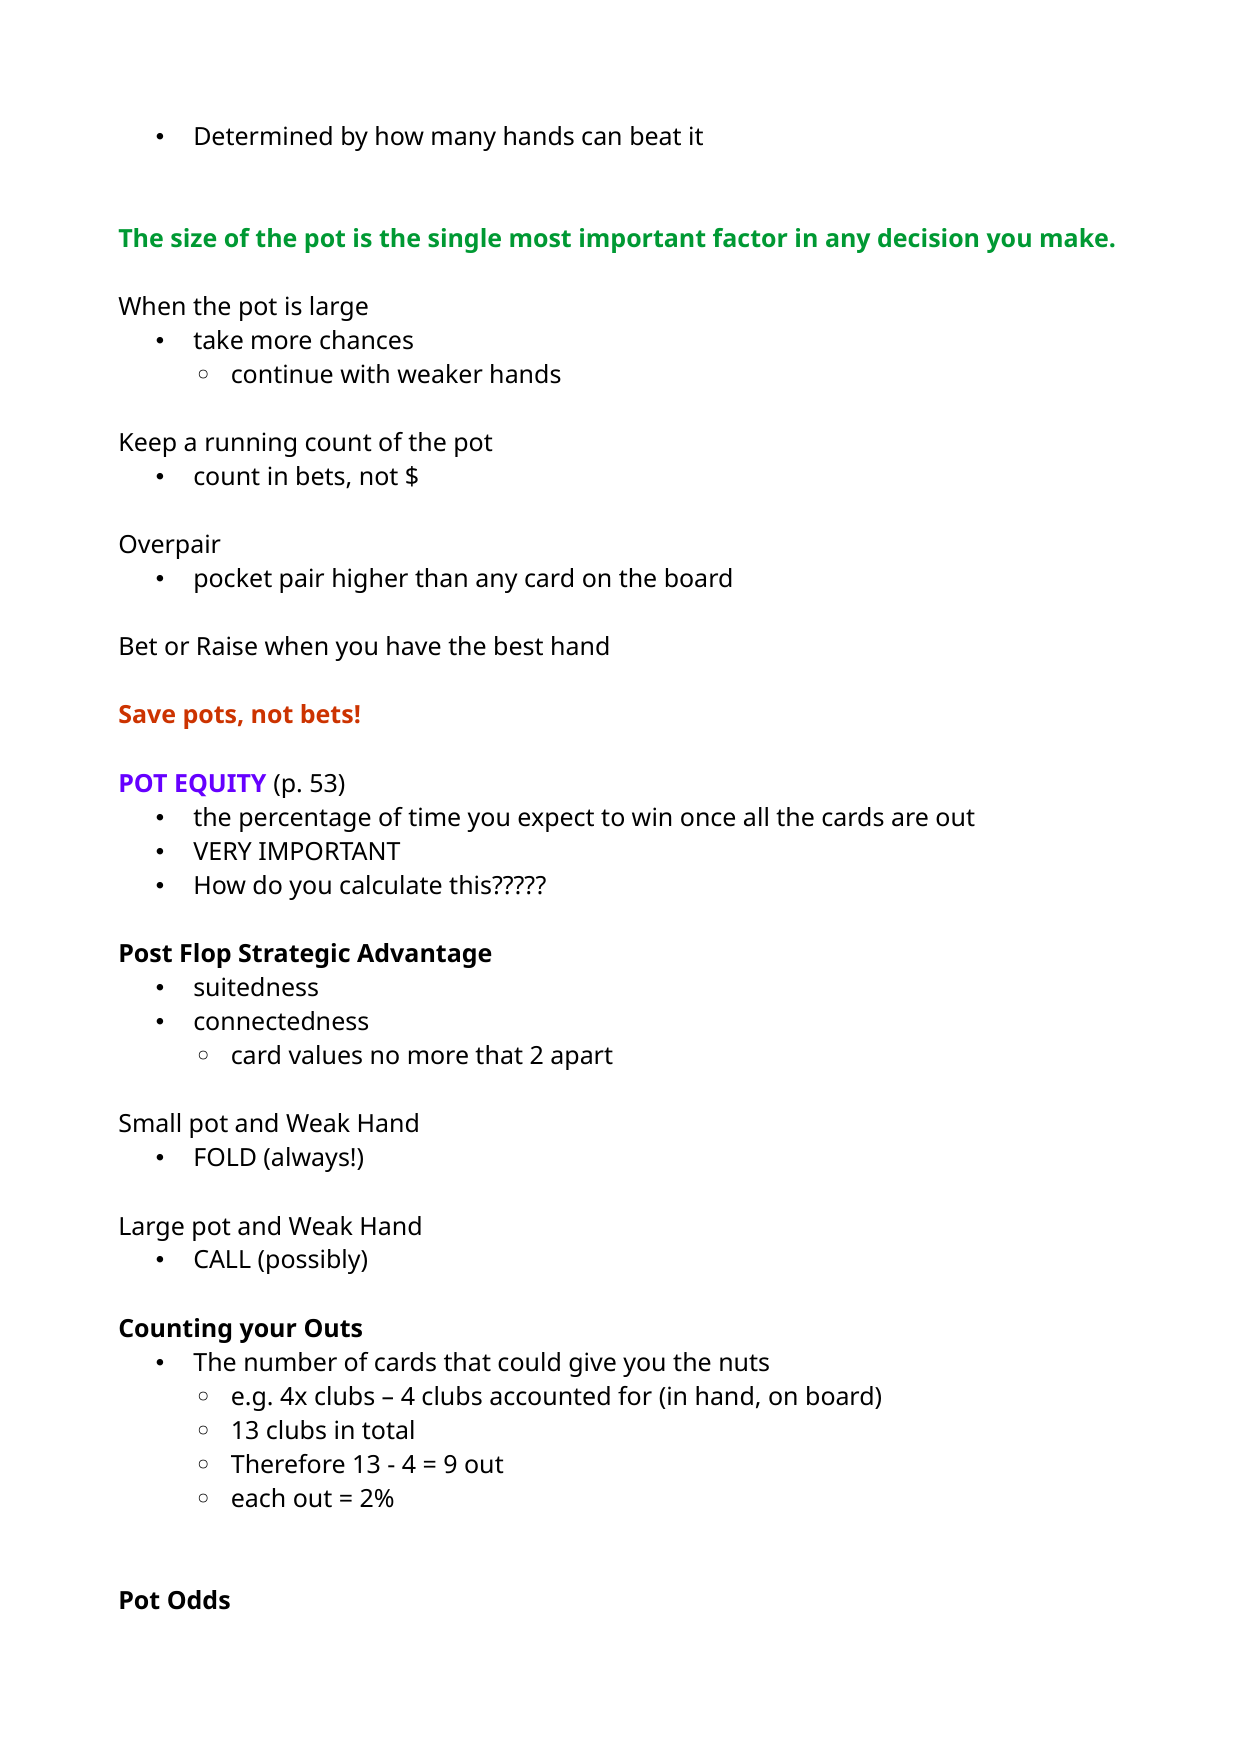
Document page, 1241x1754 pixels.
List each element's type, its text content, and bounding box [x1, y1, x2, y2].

list take more chances [156, 322, 1122, 357]
list How do you calculate this????? [156, 867, 1122, 902]
text Save pots, not bets! [118, 697, 1122, 731]
text Overpair [118, 527, 1122, 561]
text When the pot is large [118, 288, 1122, 322]
list count in bets, not $ [156, 459, 1122, 493]
list The number of cards that could give you the nuts [156, 1344, 1122, 1378]
text Keep a running count of the pot [118, 425, 1122, 459]
list each out = 2% [193, 1481, 1122, 1515]
list continue with weaker hands [193, 357, 1122, 391]
list FOLD (always!) [156, 1140, 1122, 1174]
text Pot Odds [118, 1583, 1122, 1617]
list 13 clubs in total [193, 1412, 1122, 1447]
text Bet or Raise when you have the best hand [118, 629, 1122, 663]
list the percentage of time you expect to win once all the cards are out [156, 799, 1122, 833]
list card values no more that 2 apart [193, 1038, 1122, 1072]
list connectedness [156, 1004, 1122, 1038]
text The size of the pot is the single most important factor in any decision you make. [118, 220, 1122, 254]
list Therefore 13 - 4 = 9 out [193, 1447, 1122, 1481]
text Large pot and Weak Hand [118, 1208, 1122, 1242]
list VERY IMPORTANT [156, 833, 1122, 867]
text Post Flop Strategic Advantage [118, 936, 1122, 970]
text POT EQUITY (p. 53) [118, 765, 1122, 799]
list suitedness [156, 970, 1122, 1004]
text Counting your Outs [118, 1310, 1122, 1344]
list e.g. 4x clubs – 4 clubs accounted for (in hand, on board) [193, 1378, 1122, 1412]
text Small pot and Weak Hand [118, 1106, 1122, 1140]
list CALL (possibly) [156, 1242, 1122, 1276]
list Determined by how many hands can beat it [156, 118, 1122, 152]
list pocket pair higher than any card on the board [156, 561, 1122, 595]
